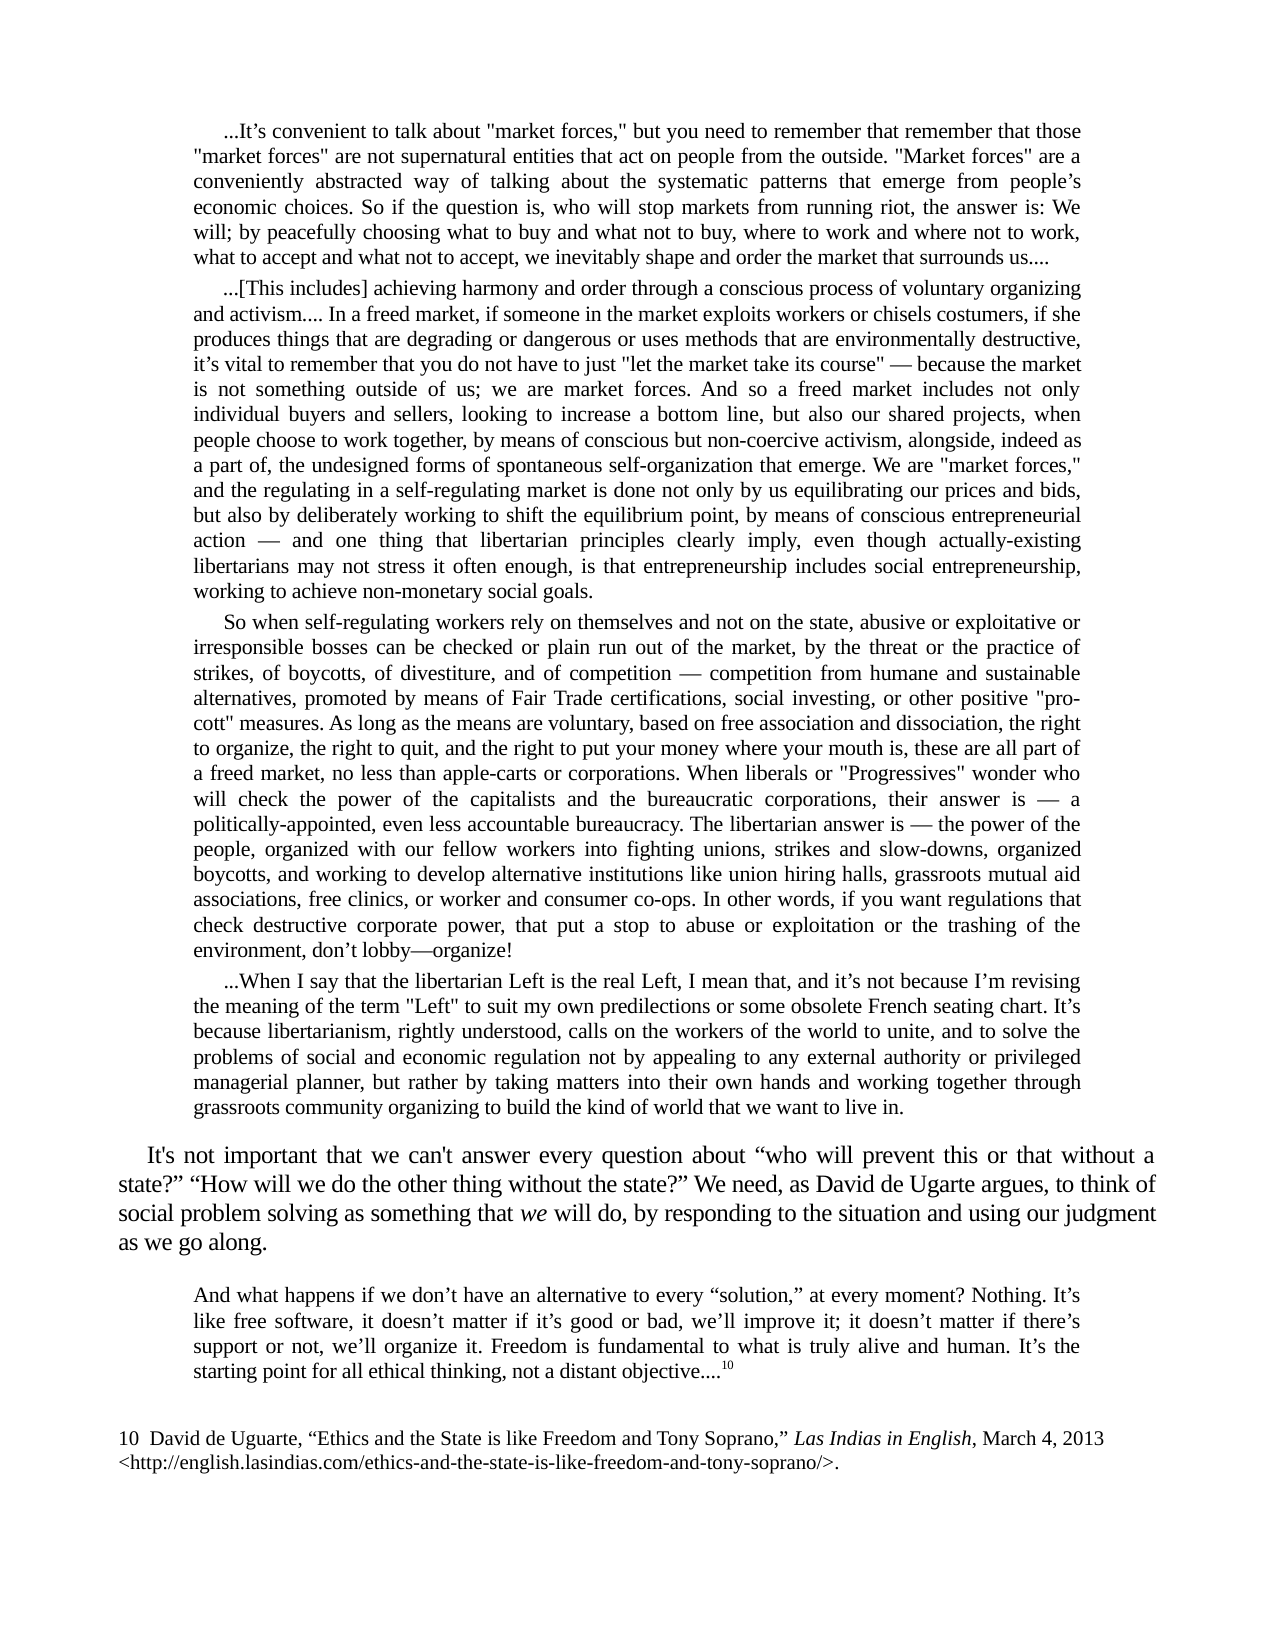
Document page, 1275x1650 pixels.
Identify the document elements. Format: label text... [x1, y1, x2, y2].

text It's not important that we can't answer every question about “who will prevent this or that without a state?” “How will we do the other thing without the state?” We need, as David de Ugarte argues, to think of social problem solving as something that we will do, by responding to the situation and using our judgment as we go along. [118, 1140, 1157, 1255]
text ...It’s convenient to talk about "market forces," but you need to remember that remember that those "market forces" are not supernatural entities that act on people from the outside. "Market forces" are a conveniently abstracted way of talking about the systematic patterns that emerge from people’s economic choices. So if the question is, who will stop markets from running riot, the answer is: We will; by peacefully choosing what to buy and what not to buy, where to work and where not to work, what to accept and what not to accept, we inevitably shape and order the market that surrounds us.... [193, 118, 1082, 269]
text David de Uguarte, “Ethics and the State is like Freedom and Tony Soprano,” Las Indias in English, March 4, 2013 <http://english.lasindias.com/ethics-and-the-state-is-like-freedom-and-tony-soprano/>. [118, 1426, 1157, 1474]
text ...When I say that the libertarian Left is the real Left, I mean that, and it’s not because I’m revising the meaning of the term "Left" to suit my own predilections or some obsolete French seating chart. It’s because libertarianism, rightly understood, calls on the workers of the world to unite, and to solve the problems of social and economic regulation not by appealing to any external authority or privileged managerial planner, but rather by taking matters into their own hands and working together through grassroots community organizing to build the kind of world that we want to live in. [193, 968, 1082, 1119]
text And what happens if we don’t have an alternative to every “solution,” at every moment? Nothing. It’s like free software, it doesn’t matter if it’s good or bad, we’ll improve it; it doesn’t matter if there’s support or not, we’ll organize it. Freedom is fundamental to what is truly alive and human. It’s the starting point for all ethical thinking, not a distant objective.... [193, 1282, 1082, 1383]
text ...[This includes] achieving harmony and order through a conscious process of voluntary organizing and activism.... In a freed market, if someone in the market exploits workers or chisels costumers, if she produces things that are degrading or dangerous or uses methods that are environmentally destructive, it’s vital to remember that you do not have to just "let the market take its course" — because the market is not something outside of us; we are market forces. And so a freed market includes not only individual buyers and sellers, looking to increase a bottom line, but also our shared projects, when people choose to work together, by means of conscious but non-coercive activism, alongside, indeed as a part of, the undesigned forms of spontaneous self-organization that emerge. We are "market forces," and the regulating in a self-regulating market is done not only by us equilibrating our prices and bids, but also by deliberately working to shift the equilibrium point, by means of conscious entrepreneurial action — and one thing that libertarian principles clearly imply, even though actually-existing libertarians may not stress it often enough, is that entrepreneurship includes social entrepreneurship, working to achieve non-monetary social goals. [193, 275, 1082, 603]
text So when self-regulating workers rely on themselves and not on the state, abusive or exploitative or irresponsible bosses can be checked or plain run out of the market, by the threat or the practice of strikes, of boycotts, of divestiture, and of competition — competition from humane and sustainable alternatives, promoted by means of Fair Trade certifications, social investing, or other positive "pro-cott" measures. As long as the means are voluntary, based on free association and dissociation, the right to organize, the right to quit, and the right to put your money where your mouth is, these are all part of a freed market, no less than apple-carts or corporations. When liberals or "Progressives" wonder who will check the power of the capitalists and the bureaucratic corporations, their answer is — a politically-appointed, even less accountable bureaucracy. The libertarian answer is — the power of the people, organized with our fellow workers into fighting unions, strikes and slow-downs, organized boycotts, and working to develop alternative institutions like union hiring halls, grassroots mutual aid associations, free clinics, or worker and consumer co-ops. In other words, if you want regulations that check destructive corporate power, that put a stop to abuse or exploitation or the trashing of the environment, don’t lobby—organize! [193, 609, 1082, 962]
